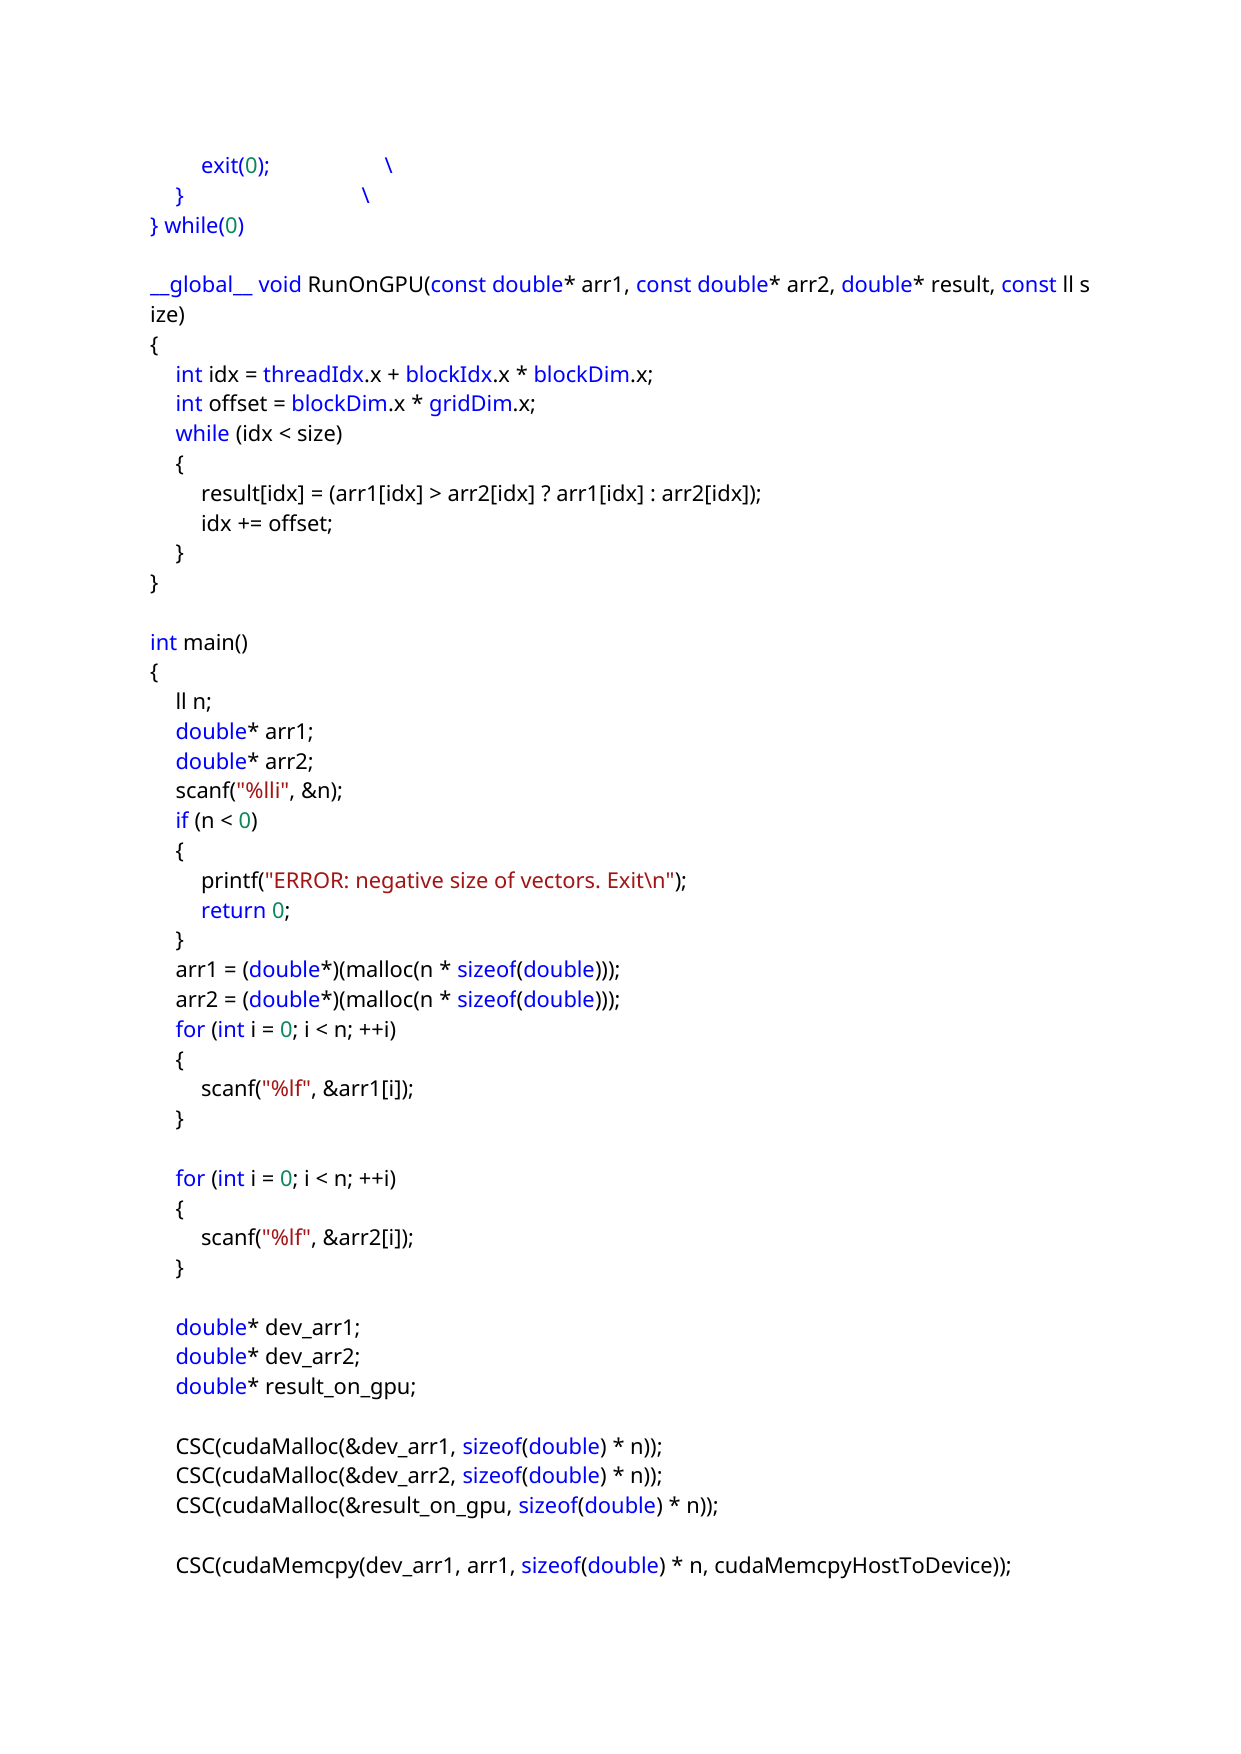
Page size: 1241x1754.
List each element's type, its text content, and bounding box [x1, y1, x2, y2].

text } while(0) [150, 209, 1090, 239]
text double* dev_arr1; [150, 1312, 1090, 1341]
text arr2 = (double*)(malloc(n * sizeof(double))); [150, 984, 1090, 1014]
text double* result_on_gpu; [150, 1371, 1090, 1401]
text __global__ void RunOnGPU(const double* arr1, const double* arr2, double* result, const ll size) [150, 269, 1090, 329]
text scanf("%lf", &arr2[i]); [150, 1222, 1090, 1252]
text scanf("%lf", &arr1[i]); [150, 1073, 1090, 1103]
text double* dev_arr2; [150, 1341, 1090, 1371]
text return 0; [150, 895, 1090, 924]
text if (n < 0) [150, 805, 1090, 835]
text } [150, 924, 1090, 954]
text int idx = threadIdx.x + blockIdx.x * blockDim.x; [150, 358, 1090, 388]
text } [150, 567, 1090, 597]
text { [150, 448, 1090, 478]
text arr1 = (double*)(malloc(n * sizeof(double))); [150, 954, 1090, 984]
text printf("ERROR: negative size of vectors. Exit\n"); [150, 865, 1090, 895]
text idx += offset; [150, 507, 1090, 537]
text while (idx < size) [150, 418, 1090, 448]
text CSC(cudaMalloc(&result_on_gpu, sizeof(double) * n)); [150, 1490, 1090, 1520]
text exit(0); \ [150, 150, 1090, 180]
text double* arr1; [150, 716, 1090, 746]
text { [150, 329, 1090, 358]
text CSC(cudaMalloc(&dev_arr1, sizeof(double) * n)); [150, 1431, 1090, 1460]
text } \ [150, 180, 1090, 209]
text ll n; [150, 686, 1090, 716]
text CSC(cudaMemcpy(dev_arr1, arr1, sizeof(double) * n, cudaMemcpyHostToDevice)); [150, 1550, 1090, 1579]
text } [150, 537, 1090, 567]
text { [150, 656, 1090, 686]
text { [150, 1192, 1090, 1222]
text int main() [150, 627, 1090, 656]
text } [150, 1252, 1090, 1282]
text } [150, 1103, 1090, 1133]
text { [150, 1044, 1090, 1073]
text double* arr2; [150, 746, 1090, 776]
text for (int i = 0; i < n; ++i) [150, 1163, 1090, 1192]
text scanf("%lli", &n); [150, 776, 1090, 805]
text for (int i = 0; i < n; ++i) [150, 1014, 1090, 1044]
text { [150, 835, 1090, 865]
text CSC(cudaMalloc(&dev_arr2, sizeof(double) * n)); [150, 1460, 1090, 1490]
text int offset = blockDim.x * gridDim.x; [150, 388, 1090, 418]
text result[idx] = (arr1[idx] > arr2[idx] ? arr1[idx] : arr2[idx]); [150, 478, 1090, 507]
